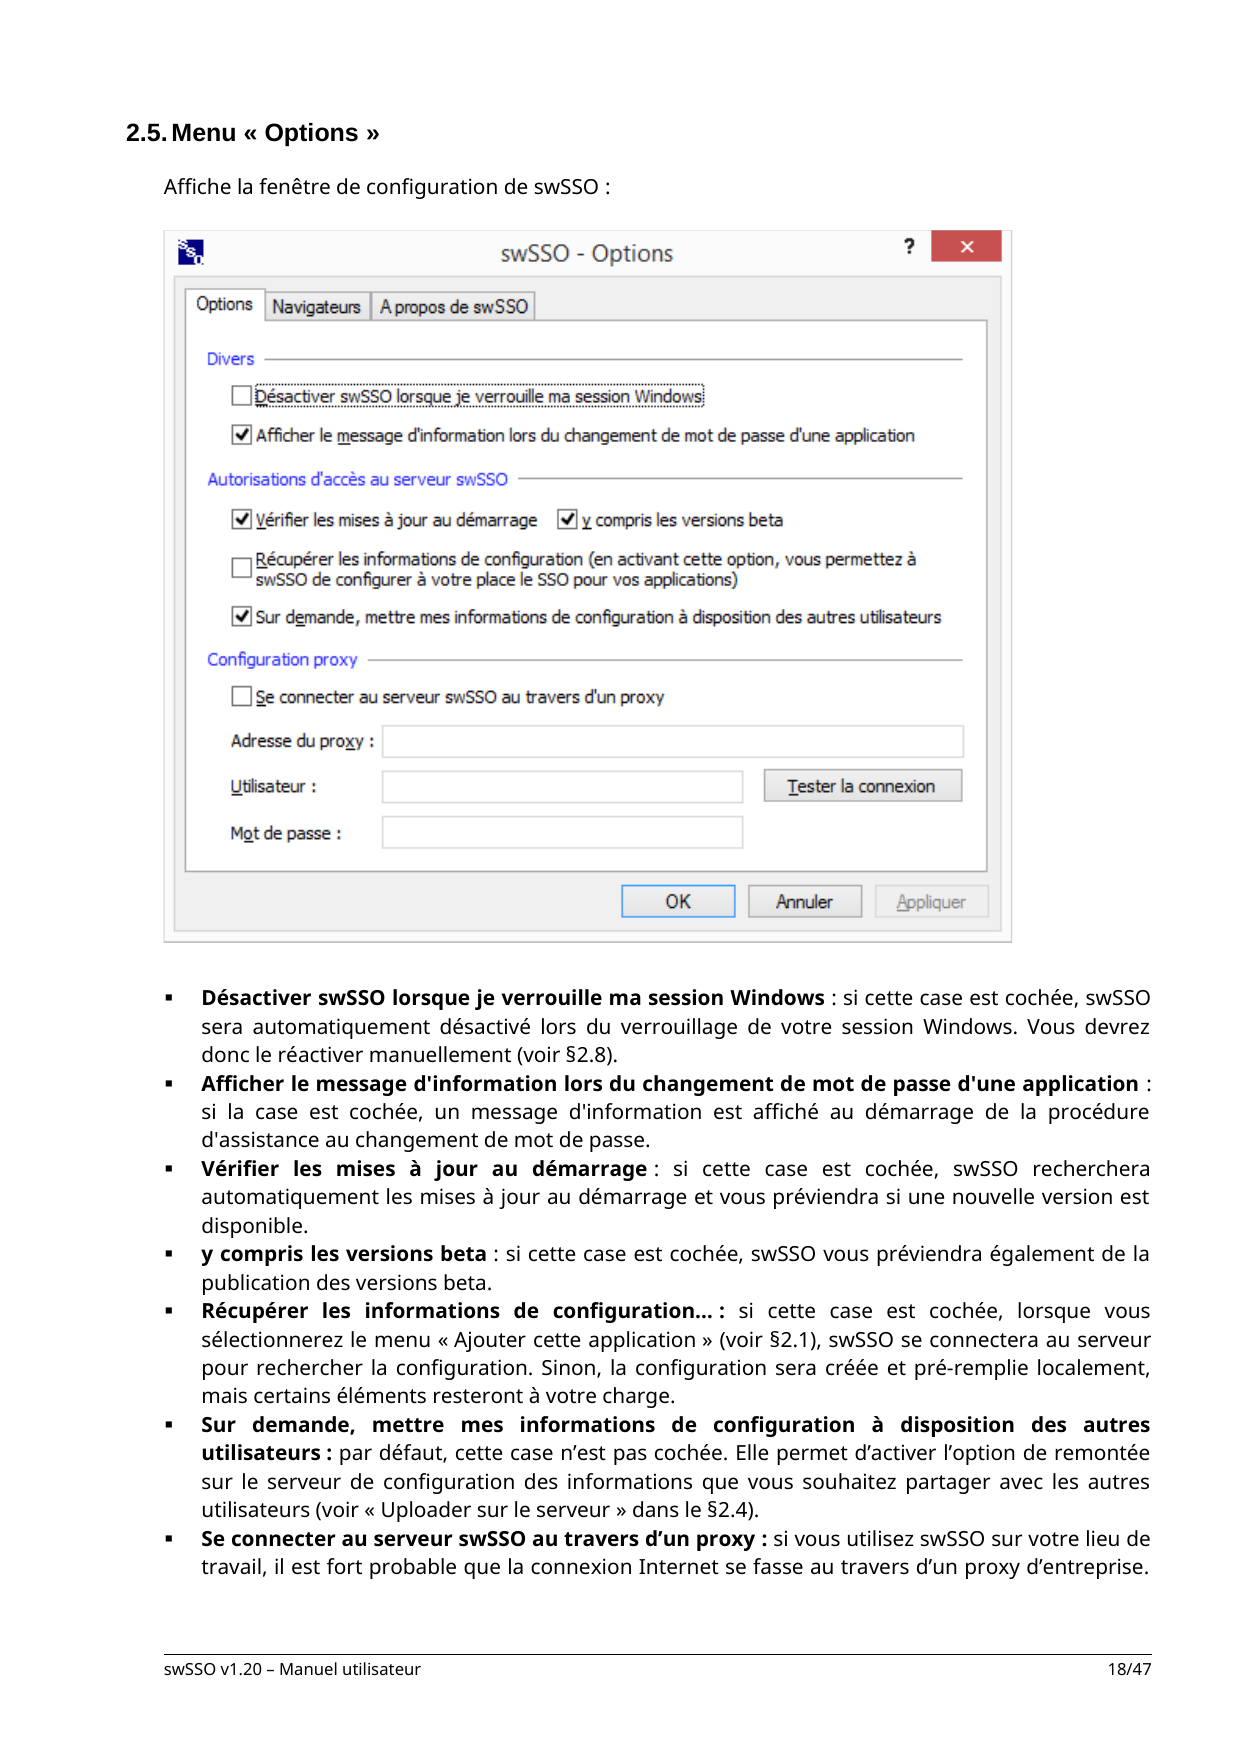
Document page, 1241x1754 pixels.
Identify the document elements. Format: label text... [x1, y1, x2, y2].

list Se connecter au serveur swSSO au travers d’un proxy : si vous utilisez swSSO sur votre lieu de travail, il est fort probable que la connexion Internet se fasse au travers d’un proxy d’entreprise. [164, 1524, 1152, 1581]
list Afficher le message d'information lors du changement de mot de passe d'une application : si la case est cochée, un message d'information est affiché au démarrage de la procédure d'assistance au changement de mot de passe. [164, 1069, 1152, 1154]
list Récupérer les informations de configuration… : si cette case est cochée, lorsque vous sélectionnerez le menu « Ajouter cette application » (voir §2.1), swSSO se connectera au serveur pour rechercher la configuration. Sinon, la configuration sera créée et pré-remplie localement, mais certains éléments resteront à votre charge. [164, 1296, 1152, 1410]
list Désactiver swSSO lorsque je verrouille ma session Windows : si cette case est cochée, swSSO sera automatiquement désactivé lors du verrouillage de votre session Windows. Vous devrez donc le réactiver manuellement (voir §2.8). [164, 983, 1152, 1069]
list Vérifier les mises à jour au démarrage : si cette case est cochée, swSSO recherchera automatiquement les mises à jour au démarrage et vous préviendra si une nouvelle version est disponible. [164, 1154, 1152, 1239]
list y compris les versions beta : si cette case est cochée, swSSO vous préviendra également de la publication des versions beta. [164, 1239, 1152, 1296]
picture [163, 230, 1013, 943]
subtitle Menu « Options » [126, 118, 1152, 147]
list Sur demande, mettre mes informations de configuration à disposition des autres utilisateurs : par défaut, cette case n’est pas cochée. Elle permet d’activer l’option de remontée sur le serveur de configuration des informations que vous souhaitez partager avec les autres utilisateurs (voir « Uploader sur le serveur » dans le §2.4). [164, 1410, 1152, 1524]
text Affiche la fenêtre de configuration de swSSO : [164, 172, 1152, 200]
